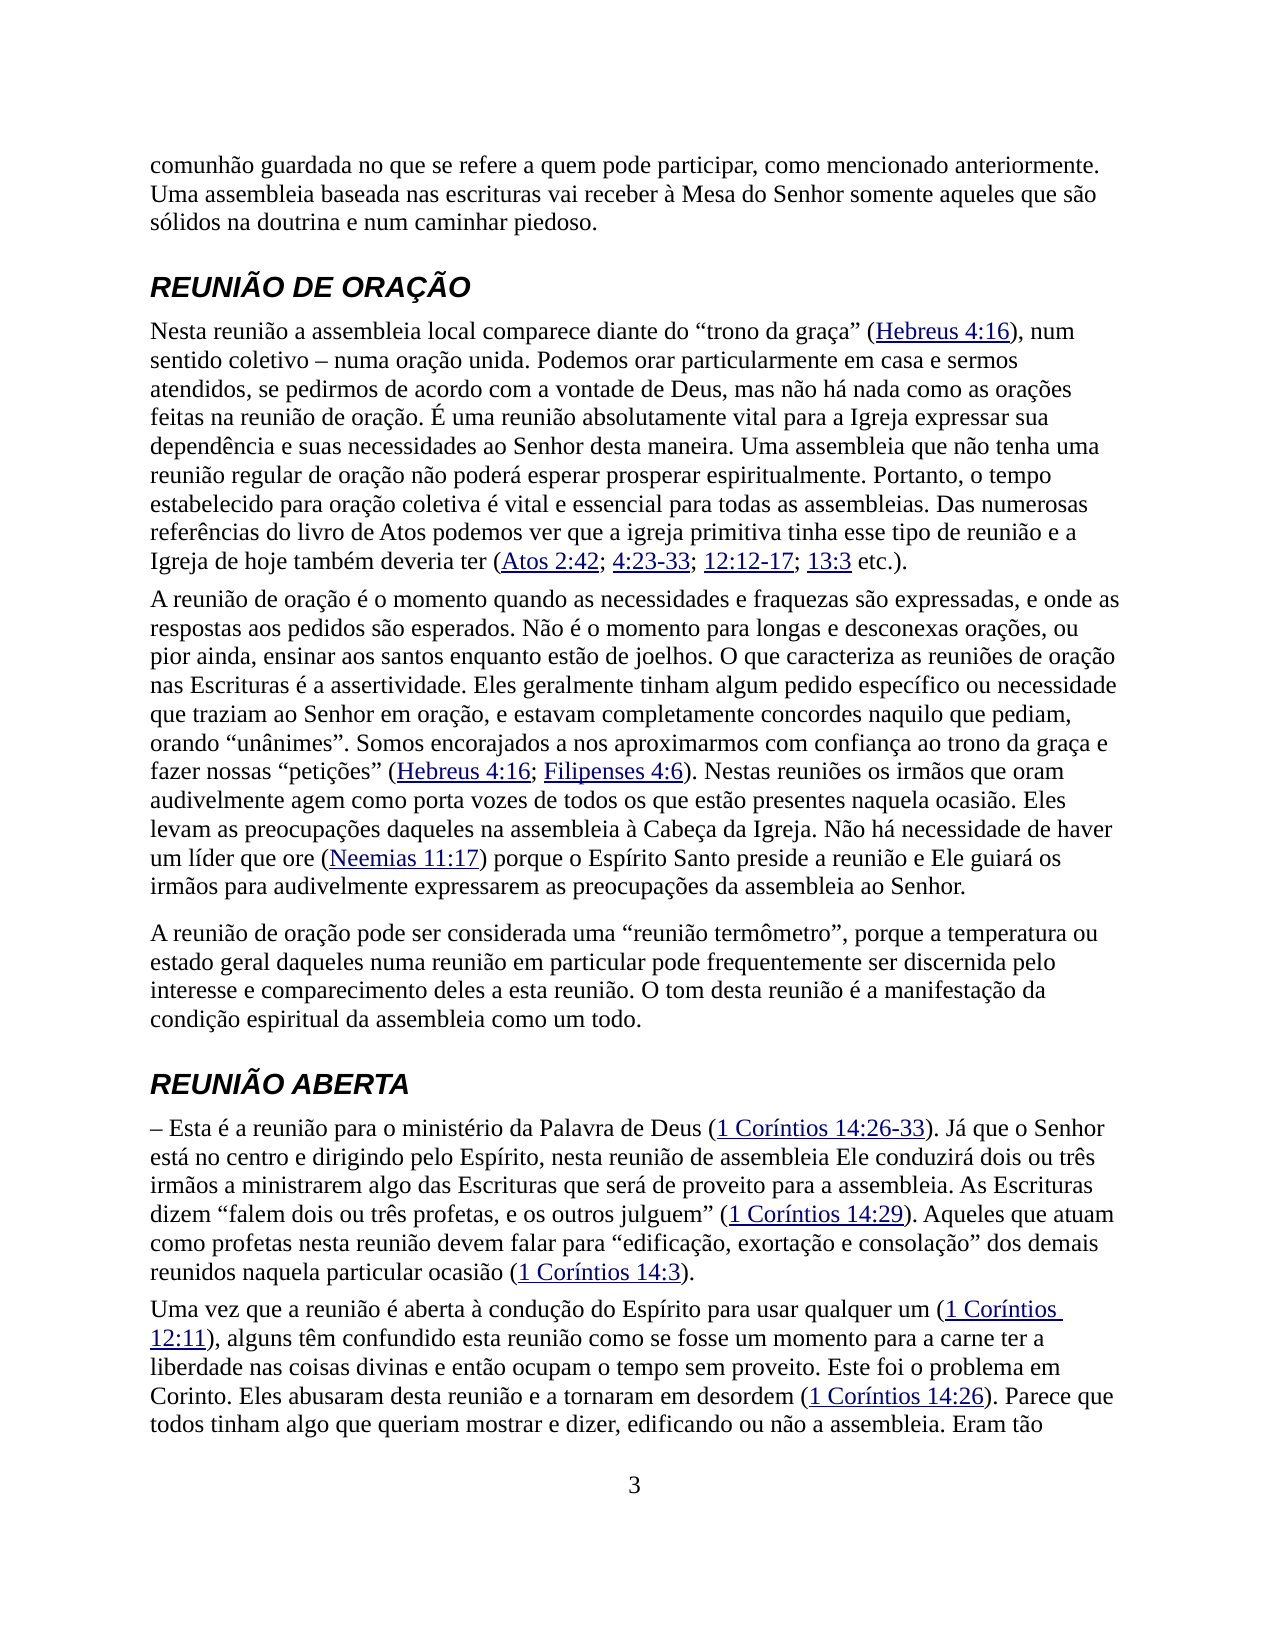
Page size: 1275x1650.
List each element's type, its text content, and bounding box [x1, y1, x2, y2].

text Uma vez que a reunião é aberta à condução do Espírito para usar qualquer um (1 Coríntios 12:11), alguns têm confundido esta reunião como se fosse um momento para a carne ter a liberdade nas coisas divinas e então ocupam o tempo sem proveito. Este foi o problema em Corinto. Eles abusaram desta reunião e a tornaram em desordem (1 Coríntios 14:26). Parece que todos tinham algo que queriam mostrar e dizer, edificando ou não a assembleia. Eram tão [150, 1294, 1125, 1438]
text comunhão guardada no que se refere a quem pode participar, como mencionado anteriormente. Uma assembleia baseada nas escrituras vai receber à Mesa do Senhor somente aqueles que são sólidos na doutrina e num caminhar piedoso. [150, 150, 1125, 236]
text – Esta é a reunião para o ministério da Palavra de Deus (1 Coríntios 14:26-33). Já que o Senhor está no centro e dirigindo pelo Espírito, nesta reunião de assembleia Ele conduzirá dois ou três irmãos a ministrarem algo das Escrituras que será de proveito para a assembleia. As Escrituras dizem “falem dois ou três profetas, e os outros julguem” (1 Coríntios 14:29). Aqueles que atuam como profetas nesta reunião devem falar para “edificação, exortação e consolação” dos demais reunidos naquela particular ocasião (1 Coríntios 14:3). [150, 1113, 1125, 1286]
text A reunião de oração pode ser considerada uma “reunião termômetro”, porque a temperatura ou estado geral daqueles numa reunião em particular pode frequentemente ser discernida pelo interesse e comparecimento deles a esta reunião. O tom desta reunião é a manifestação da condição espiritual da assembleia como um todo. [150, 918, 1125, 1033]
text Nesta reunião a assembleia local comparece diante do “trono da graça” (Hebreus 4:16), num sentido coletivo – numa oração unida. Podemos orar particularmente em casa e sermos atendidos, se pedirmos de acordo com a vontade de Deus, mas não há nada como as orações feitas na reunião de oração. É uma reunião absolutamente vital para a Igreja expressar sua dependência e suas necessidades ao Senhor desta maneira. Uma assembleia que não tenha uma reunião regular de oração não poderá esperar prosperar espiritualmente. Portanto, o tempo estabelecido para oração coletiva é vital e essencial para todas as assembleias. Das numerosas referências do livro de Atos podemos ver que a igreja primitiva tinha esse tipo de reunião e a Igreja de hoje também deveria ter (Atos 2:42; 4:23-33; 12:12-17; 13:3 etc.). [150, 316, 1125, 575]
text A reunião de oração é o momento quando as necessidades e fraquezas são expressadas, e onde as respostas aos pedidos são esperados. Não é o momento para longas e desconexas orações, ou pior ainda, ensinar aos santos enquanto estão de joelhos. O que caracteriza as reuniões de oração nas Escrituras é a assertividade. Eles geralmente tinham algum pedido específico ou necessidade que traziam ao Senhor em oração, e estavam completamente concordes naquilo que pediam, orando “unânimes”. Somos encorajados a nos aproximarmos com confiança ao trono da graça e fazer nossas “petições” (Hebreus 4:16; Filipenses 4:6). Nestas reuniões os irmãos que oram audivelmente agem como porta vozes de todos os que estão presentes naquela ocasião. Eles levam as preocupações daqueles na assembleia à Cabeça da Igreja. Não há necessidade de haver um líder que ore (Neemias 11:17) porque o Espírito Santo preside a reunião e Ele guiará os irmãos para audivelmente expressarem as preocupações da assembleia ao Senhor. [150, 584, 1125, 900]
subtitle REUNIÃO ABERTA [150, 1067, 1125, 1101]
subtitle REUNIÃO DE ORAÇÃO [150, 270, 1125, 304]
